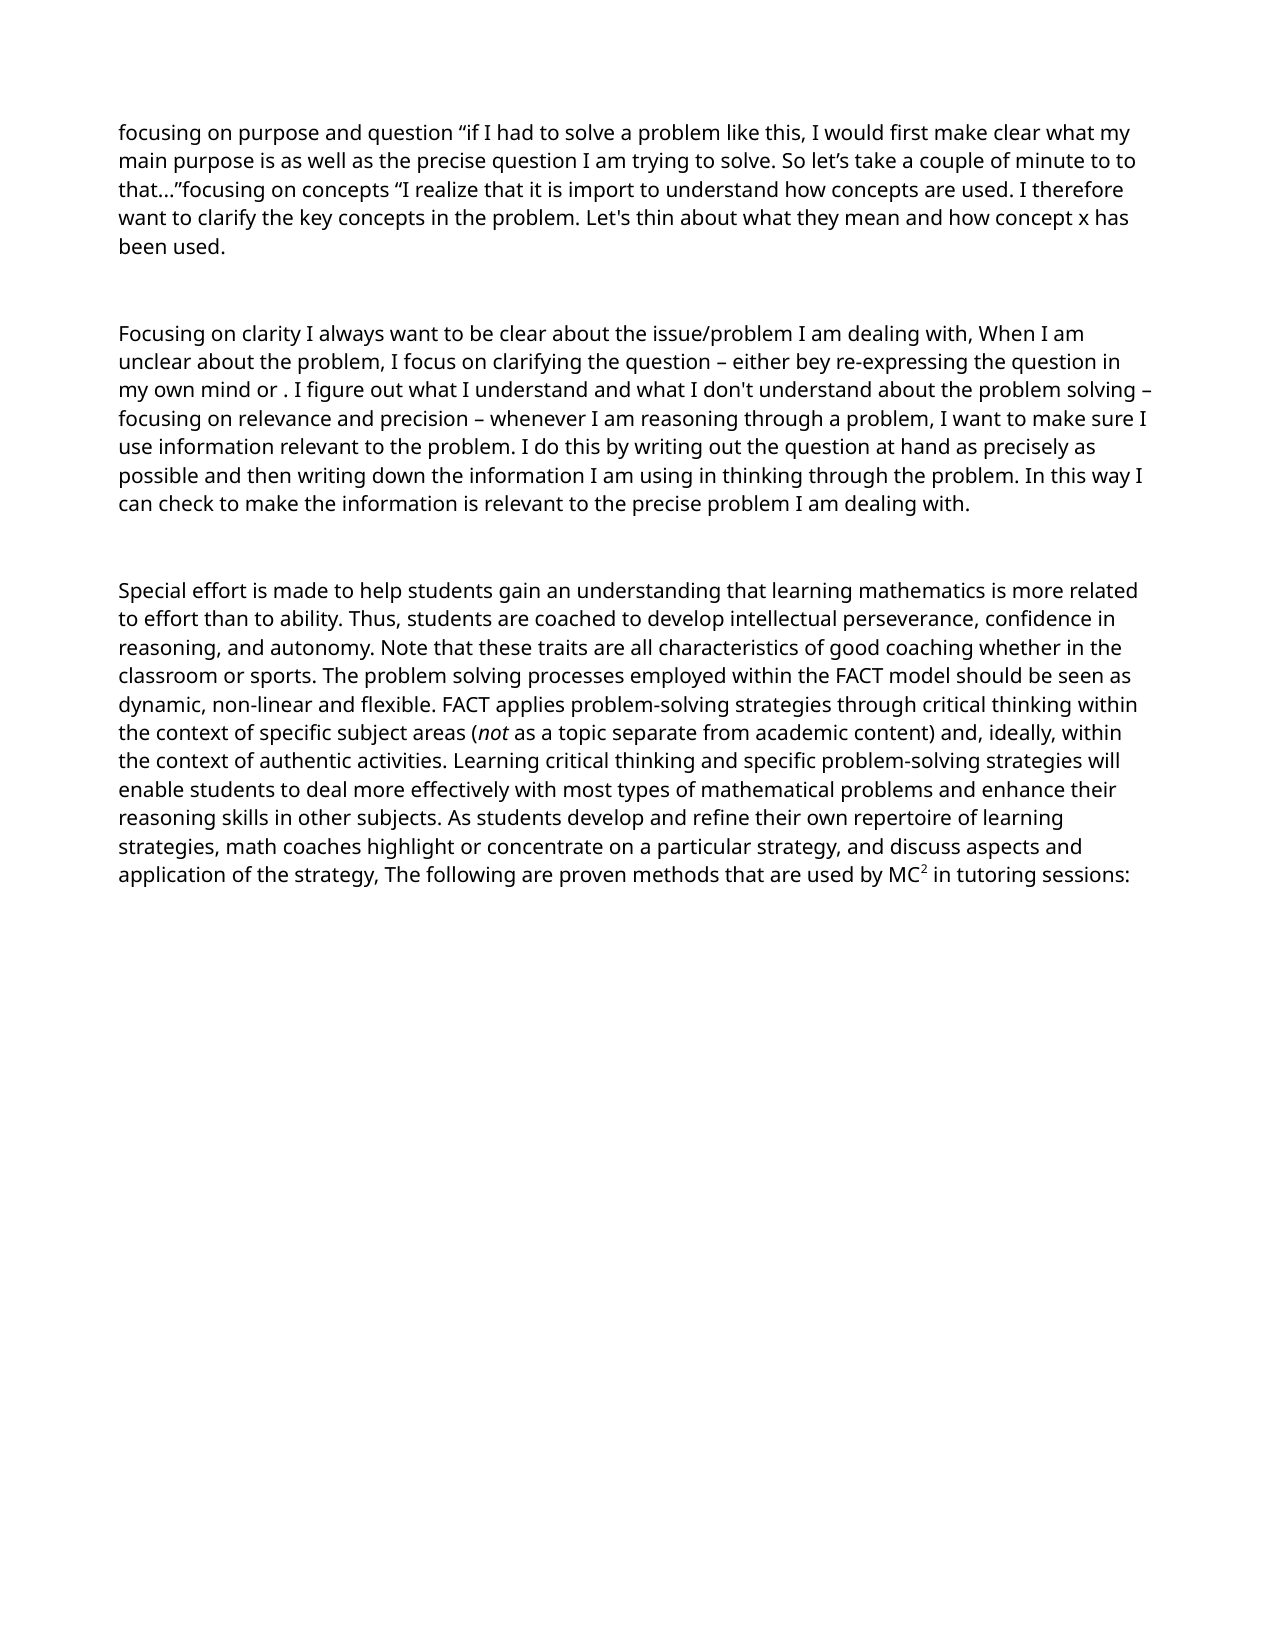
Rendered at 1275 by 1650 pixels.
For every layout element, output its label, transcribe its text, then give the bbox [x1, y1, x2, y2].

text Focusing on clarity I always want to be clear about the issue/problem I am dealing with, When I am unclear about the problem, I focus on clarifying the question – either bey re-expressing the question in my own mind or . I figure out what I understand and what I don't understand about the problem solving – focusing on relevance and precision – whenever I am reasoning through a problem, I want to make sure I use information relevant to the problem. I do this by writing out the question at hand as precisely as possible and then writing down the information I am using in thinking through the problem. In this way I can check to make the information is relevant to the precise problem I am dealing with. [118, 319, 1157, 518]
text Special effort is made to help students gain an understanding that learning mathematics is more related to effort than to ability. Thus, students are coached to develop intellectual perseverance, confidence in reasoning, and autonomy. Note that these traits are all characteristics of good coaching whether in the classroom or sports. The problem solving processes employed within the FACT model should be seen as dynamic, non-linear and flexible. FACT applies problem-solving strategies through critical thinking within the context of specific subject areas (not as a topic separate from academic content) and, ideally, within the context of authentic activities. Learning critical thinking and specific problem-solving strategies will enable students to deal more effectively with most types of mathematical problems and enhance their reasoning skills in other subjects. As students develop and refine their own repertoire of learning strategies, math coaches highlight or concentrate on a particular strategy, and discuss aspects and application of the strategy, The following are proven methods that are used by MC2 in tutoring sessions: [118, 576, 1157, 889]
text focusing on purpose and question “if I had to solve a problem like this, I would first make clear what my main purpose is as well as the precise question I am trying to solve. So let’s take a couple of minute to to that...”focusing on concepts “I realize that it is import to understand how concepts are used. I therefore want to clarify the key concepts in the problem. Let's thin about what they mean and how concept x has been used. [118, 118, 1157, 260]
